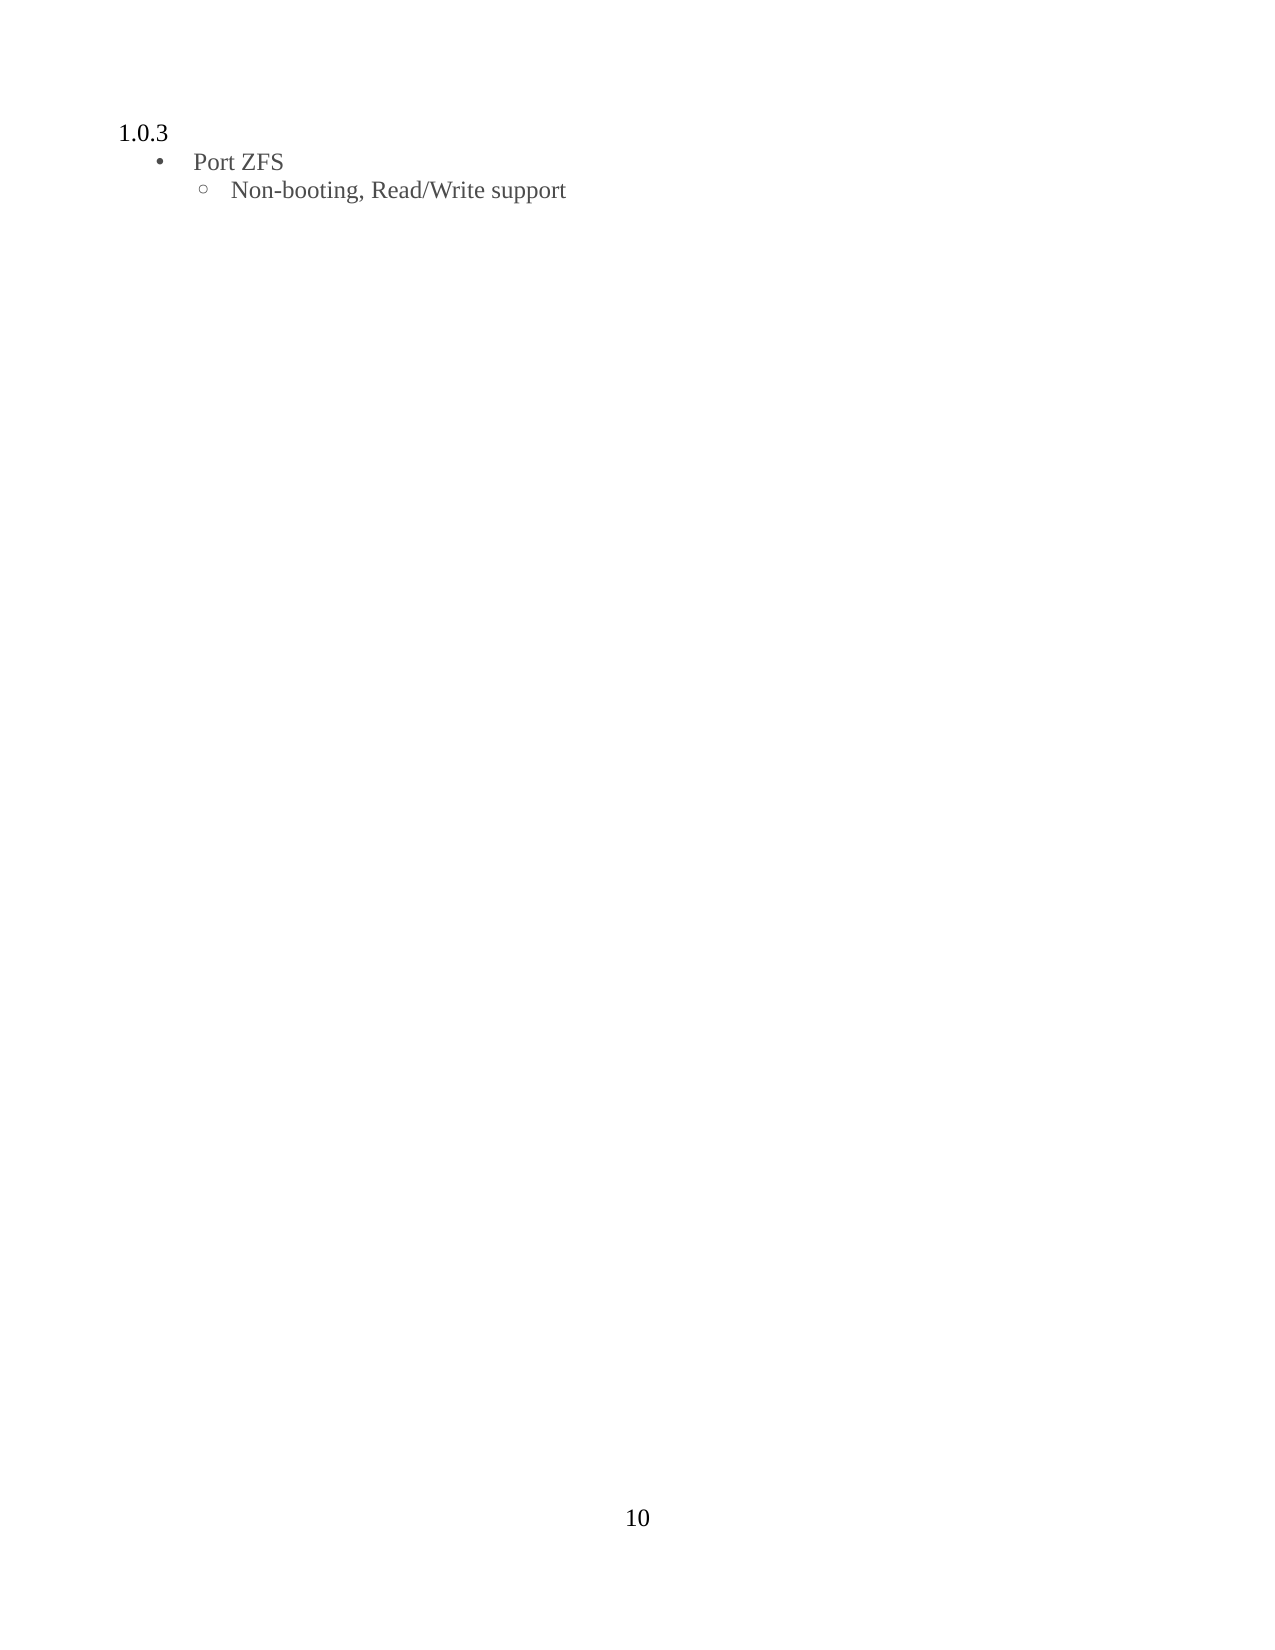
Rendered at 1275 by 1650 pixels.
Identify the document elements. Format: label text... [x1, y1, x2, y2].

text 1.0.3 [118, 118, 1157, 147]
list Non-booting, Read/Write support [193, 176, 1157, 204]
list Port ZFS [156, 147, 1157, 176]
